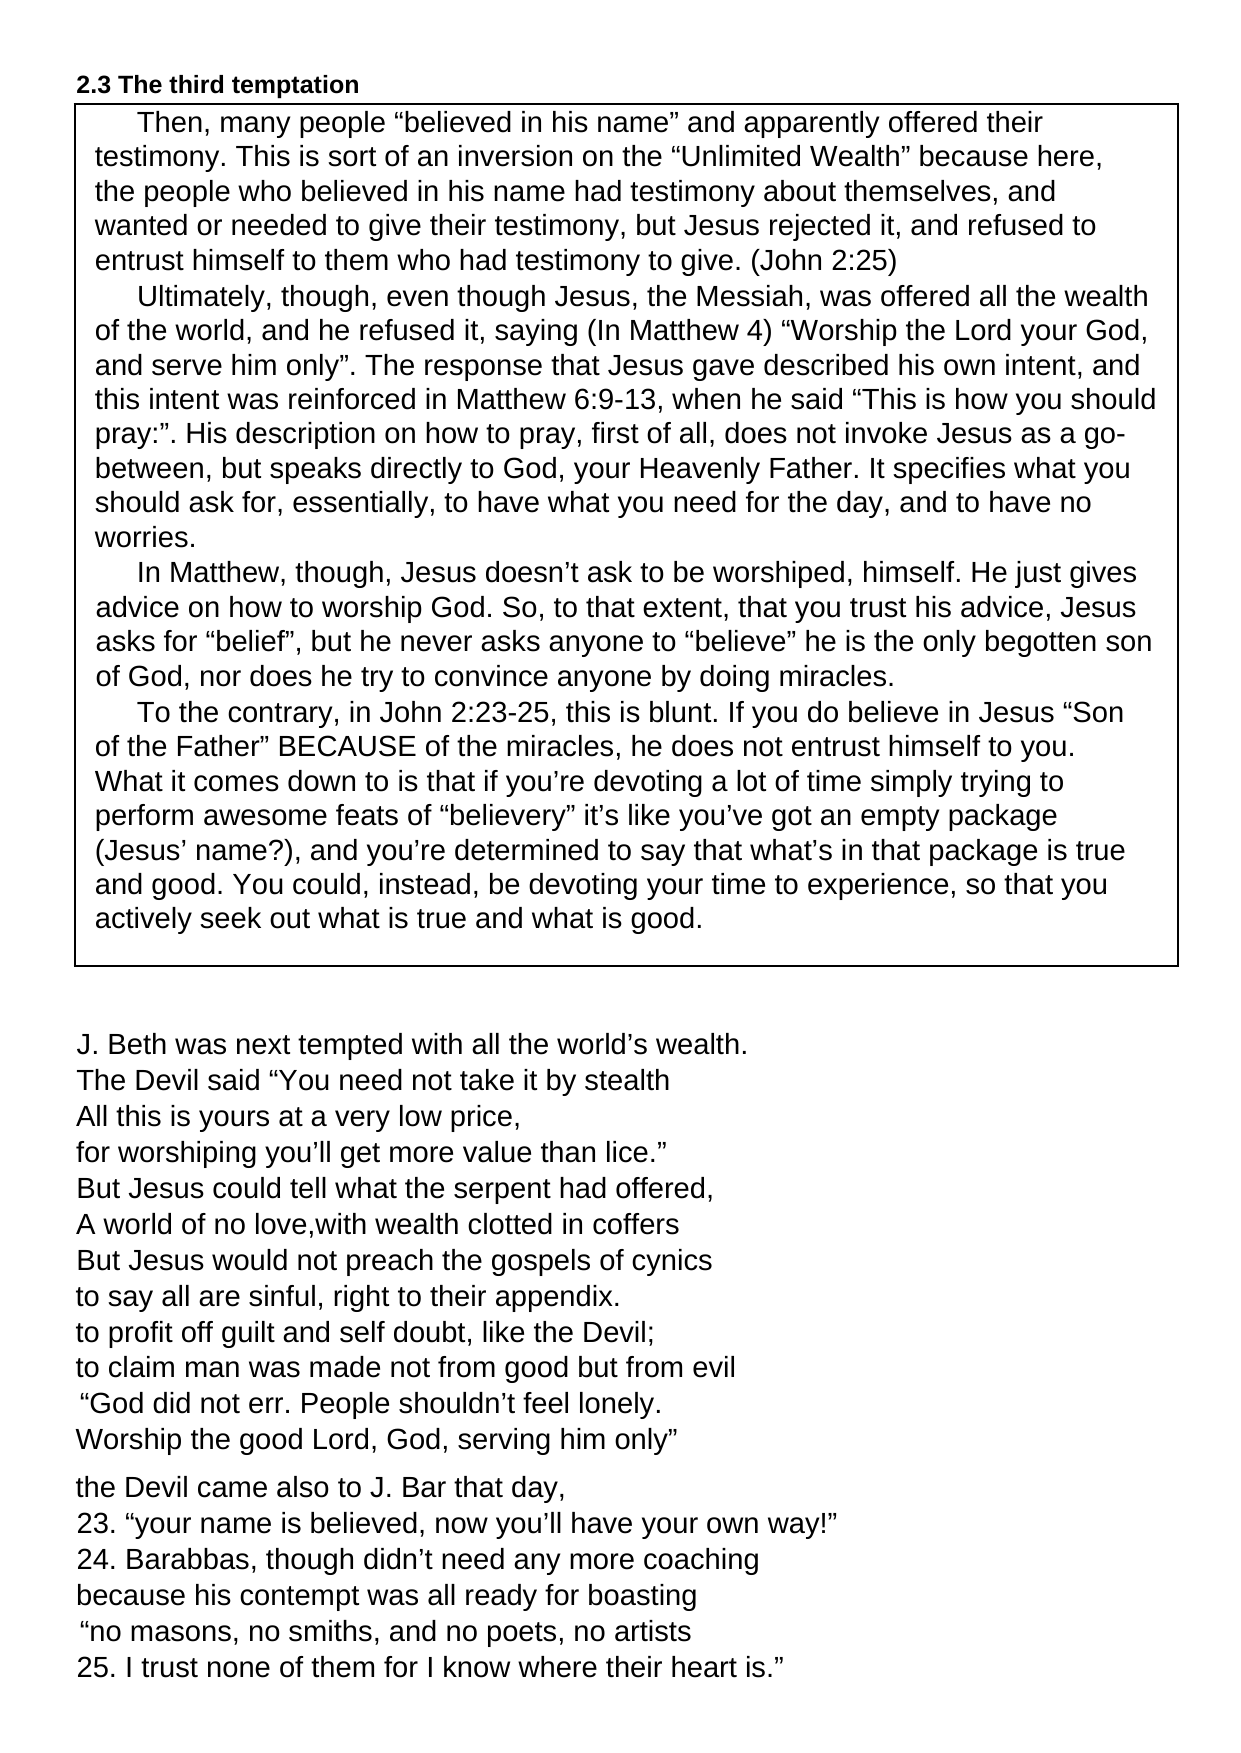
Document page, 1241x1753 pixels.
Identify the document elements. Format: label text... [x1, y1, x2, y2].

text A world of no love,with wealth clotted in coffers [76, 1207, 1178, 1240]
text 23. “your name is believed, now you’ll have your own way!” [76, 1506, 1178, 1540]
text to profit off guilt and self doubt, like the Devil; [75, 1314, 1178, 1348]
text 25. I trust none of them for I know where their heart is.” [76, 1650, 1178, 1683]
text to claim man was made not from good but from evil [75, 1351, 1178, 1384]
text the Devil came also to J. Bar that day, [75, 1470, 1178, 1504]
text for worshiping you’ll get more value than lice.” [76, 1135, 1178, 1168]
text All this is yours at a very low price, [76, 1099, 1178, 1132]
text to say all are sinful, right to their appendix. [75, 1279, 1178, 1312]
text “no masons, no smiths, and no poets, no artists [79, 1614, 1178, 1647]
text because his contempt was all ready for boasting [76, 1578, 1178, 1612]
table_header Then, many people “believed in his name” and apparently offered their testimony. This is sort of an inversion on the “Unlimited Wealth” because here, the people who believed in his name had testimony about themselves, and wanted or needed to give their testimony, but Jesus rejected it, and refused to entrust himself to them who had testimony to give. (John 2:25) Ultimately, though, even though Jesus, the Messiah, was offered all the wealth of the world, and he refused it, saying (In Matthew 4) “Worship the Lord your God, and serve him only”. The response that Jesus gave described his own intent, and this intent was reinforced in Matthew 6:9-13, when he said “This is how you should pray:”. His description on how to pray, first of all, does not invoke Jesus as a go-between, but speaks directly to God, your Heavenly Father. It specifies what you should ask for, essentially, to have what you need for the day, and to have no worries. In Matthew, though, Jesus doesn’t ask to be worshiped, himself. He just gives advice on how to worship God. So, to that extent, that you trust his advice, Jesus asks for “belief”, but he never asks anyone to “believe” he is the only begotten son of God, nor does he try to convince anyone by doing miracles. To the contrary, in John 2:23-25, this is blunt. If you do believe in Jesus “Son of the Father” BECAUSE of the miracles, he does not entrust himself to you. What it comes down to is that if you’re devoting a lot of time simply trying to perform awesome feats of “believery” it’s like you’ve got an empty package (Jesus’ name?), and you’re determined to say that what’s in that package is true and good. You could, instead, be devoting your time to experience, so that you actively seek out what is true and what is good. [76, 105, 1177, 964]
text But Jesus could tell what the serpent had offered, [76, 1171, 1178, 1204]
text 24. Barabbas, though didn’t need any more coaching [76, 1542, 1178, 1576]
text Worship the good Lord, God, serving him only” [75, 1422, 1178, 1456]
text J. Beth was next tempted with all the world’s wealth. [76, 1027, 1178, 1061]
text But Jesus would not preach the gospels of cynics [76, 1243, 1178, 1276]
text “God did not err. People shouldn’t feel lonely. [79, 1386, 1178, 1420]
text The Devil said “You need not take it by stealth [76, 1063, 1178, 1097]
subtitle 2.3 The third temptation [76, 70, 1178, 99]
